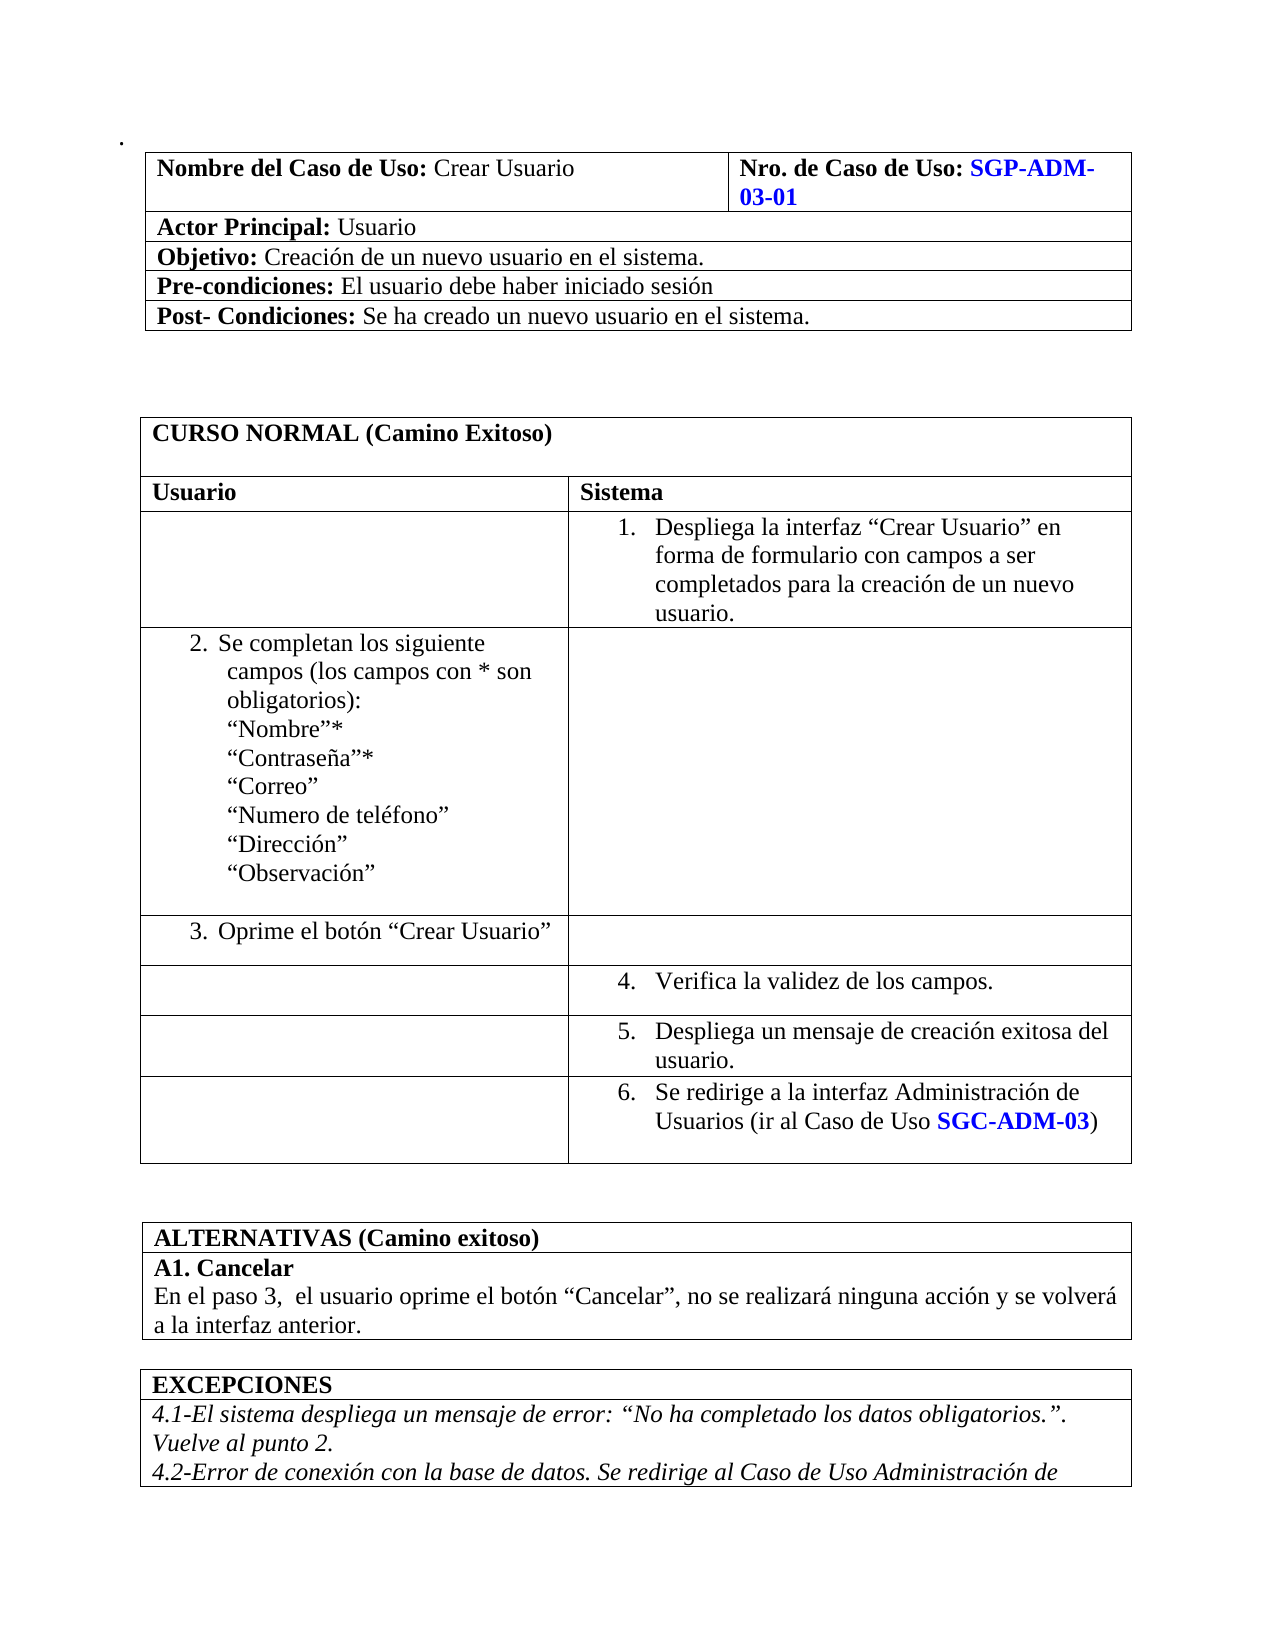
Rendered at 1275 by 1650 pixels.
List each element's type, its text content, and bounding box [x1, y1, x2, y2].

table_header CURSO NORMAL (Camino Exitoso) [141, 418, 1131, 476]
table_cell [141, 1077, 568, 1163]
table_header ALTERNATIVAS (Camino exitoso) [143, 1223, 1131, 1252]
table_cell 4.1-El sistema despliega un mensaje de error: “No ha completado los datos obligatorios.”. Vuelve al punto 2. 4.2-Error de conexión con la base de datos. Se redirige al Caso de Uso Administración de [141, 1400, 1131, 1486]
table_cell Post- Condiciones: Se ha creado un nuevo usuario en el sistema. [146, 301, 1131, 330]
table_cell A1. Cancelar En el paso 3, el usuario oprime el botón “Cancelar”, no se realizará ninguna acción y se volverá a la interfaz anterior. [143, 1253, 1131, 1339]
table_cell Pre-condiciones: El usuario debe haber iniciado sesión [146, 271, 1131, 300]
table_cell [569, 916, 1131, 965]
table_cell Verifica la validez de los campos. [569, 966, 1131, 1015]
table_cell Se redirige a la interfaz Administración de Usuarios (ir al Caso de Uso SGC-ADM-03) [569, 1077, 1131, 1163]
table_cell Se completan los siguiente campos (los campos con * son obligatorios): “Nombre”* “Contraseña”* “Correo” “Numero de teléfono” “Dirección” “Observación” [141, 628, 568, 915]
table_cell Sistema [569, 477, 1131, 511]
table_cell Actor Principal: Usuario [146, 212, 1131, 241]
table_cell Usuario [141, 477, 568, 511]
table_header EXCEPCIONES [141, 1370, 1131, 1398]
table_cell Oprime el botón “Crear Usuario” [141, 916, 568, 965]
text . [118, 118, 1157, 152]
table_cell [569, 628, 1131, 915]
table_cell Objetivo: Creación de un nuevo usuario en el sistema. [146, 242, 1131, 270]
table_cell [141, 966, 568, 1015]
table_cell [141, 1016, 568, 1076]
table_cell Despliega la interfaz “Crear Usuario” en forma de formulario con campos a ser completados para la creación de un nuevo usuario. [569, 512, 1131, 627]
table_cell Despliega un mensaje de creación exitosa del usuario. [569, 1016, 1131, 1076]
table_cell [141, 512, 568, 627]
table_header Nro. de Caso de Uso: SGP-ADM-03-01 [729, 153, 1131, 211]
table_header Nombre del Caso de Uso: Crear Usuario [146, 153, 728, 211]
